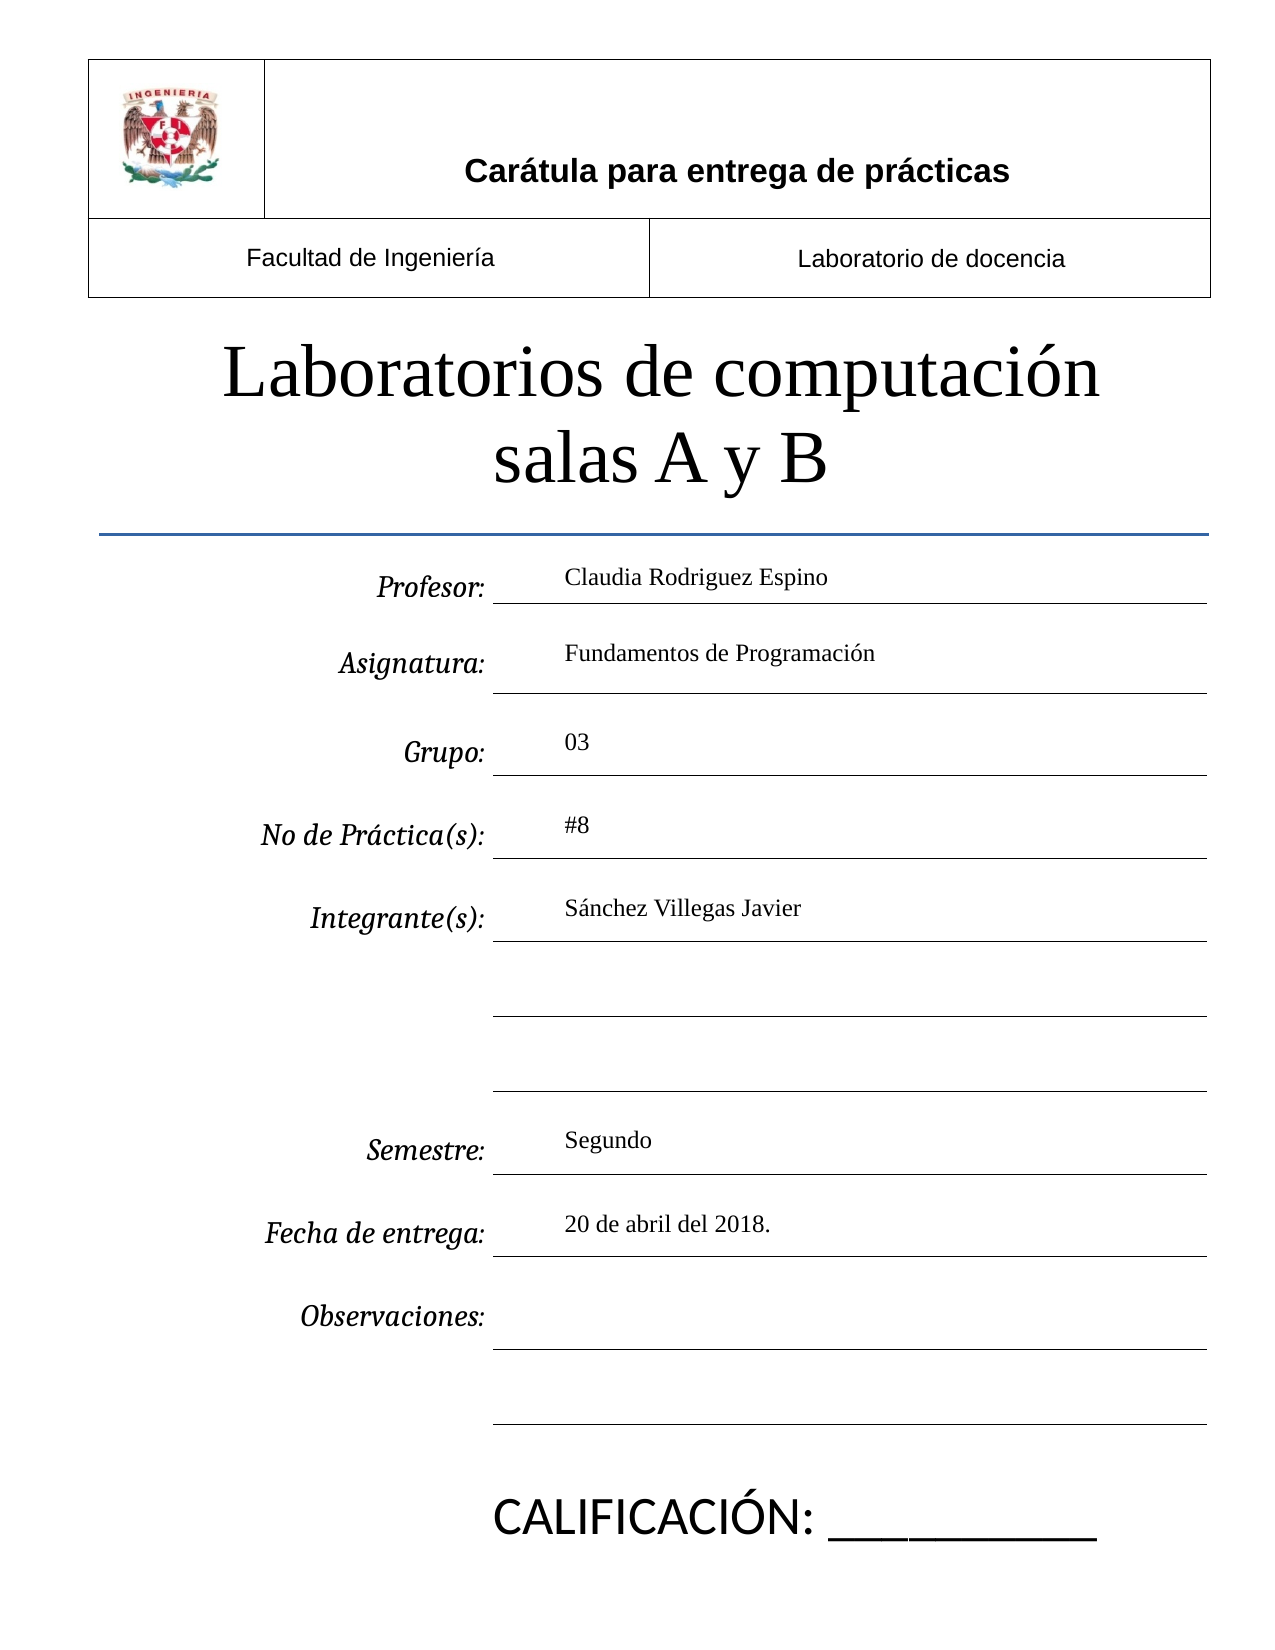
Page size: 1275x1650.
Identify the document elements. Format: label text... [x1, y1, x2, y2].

table_cell [493, 1257, 1207, 1349]
text CALIFICACIÓN: __________ [118, 1482, 1205, 1548]
table_header [89, 60, 264, 217]
table_header [118, 528, 493, 533]
text Laboratorios de computación [118, 326, 1205, 413]
table_cell [493, 1350, 1207, 1424]
table_cell Fecha de entrega: [118, 1174, 493, 1256]
table_header Carátula para entrega de prácticas [265, 60, 1210, 217]
table_cell Semestre: [118, 1091, 493, 1174]
table_cell [118, 1016, 493, 1091]
table_cell [493, 942, 1207, 1016]
table_cell Laboratorio de docencia [650, 219, 1210, 297]
table_cell [118, 1349, 493, 1424]
table_cell Fundamentos de Programación [493, 604, 1207, 692]
table_header Claudia Rodriguez Espino [493, 536, 1207, 603]
table_cell Facultad de Ingeniería [89, 219, 649, 297]
table_cell Segundo [493, 1092, 1207, 1174]
table_cell No de Práctica(s): [118, 775, 493, 858]
table_cell 20 de abril del 2018. [493, 1175, 1207, 1256]
table_cell #8 [493, 776, 1207, 858]
table_cell Observaciones: [118, 1256, 493, 1349]
table_header [493, 528, 1207, 533]
table_cell Grupo: [118, 693, 493, 775]
table_header Profesor: [118, 536, 493, 603]
table_cell Asignatura: [118, 603, 493, 692]
table_cell [493, 1017, 1207, 1091]
text salas A y B [118, 413, 1205, 499]
table_cell Integrante(s): [118, 858, 493, 941]
table_cell 03 [493, 694, 1207, 775]
table_cell Sánchez Villegas Javier [493, 859, 1207, 941]
table_cell [118, 941, 493, 1016]
